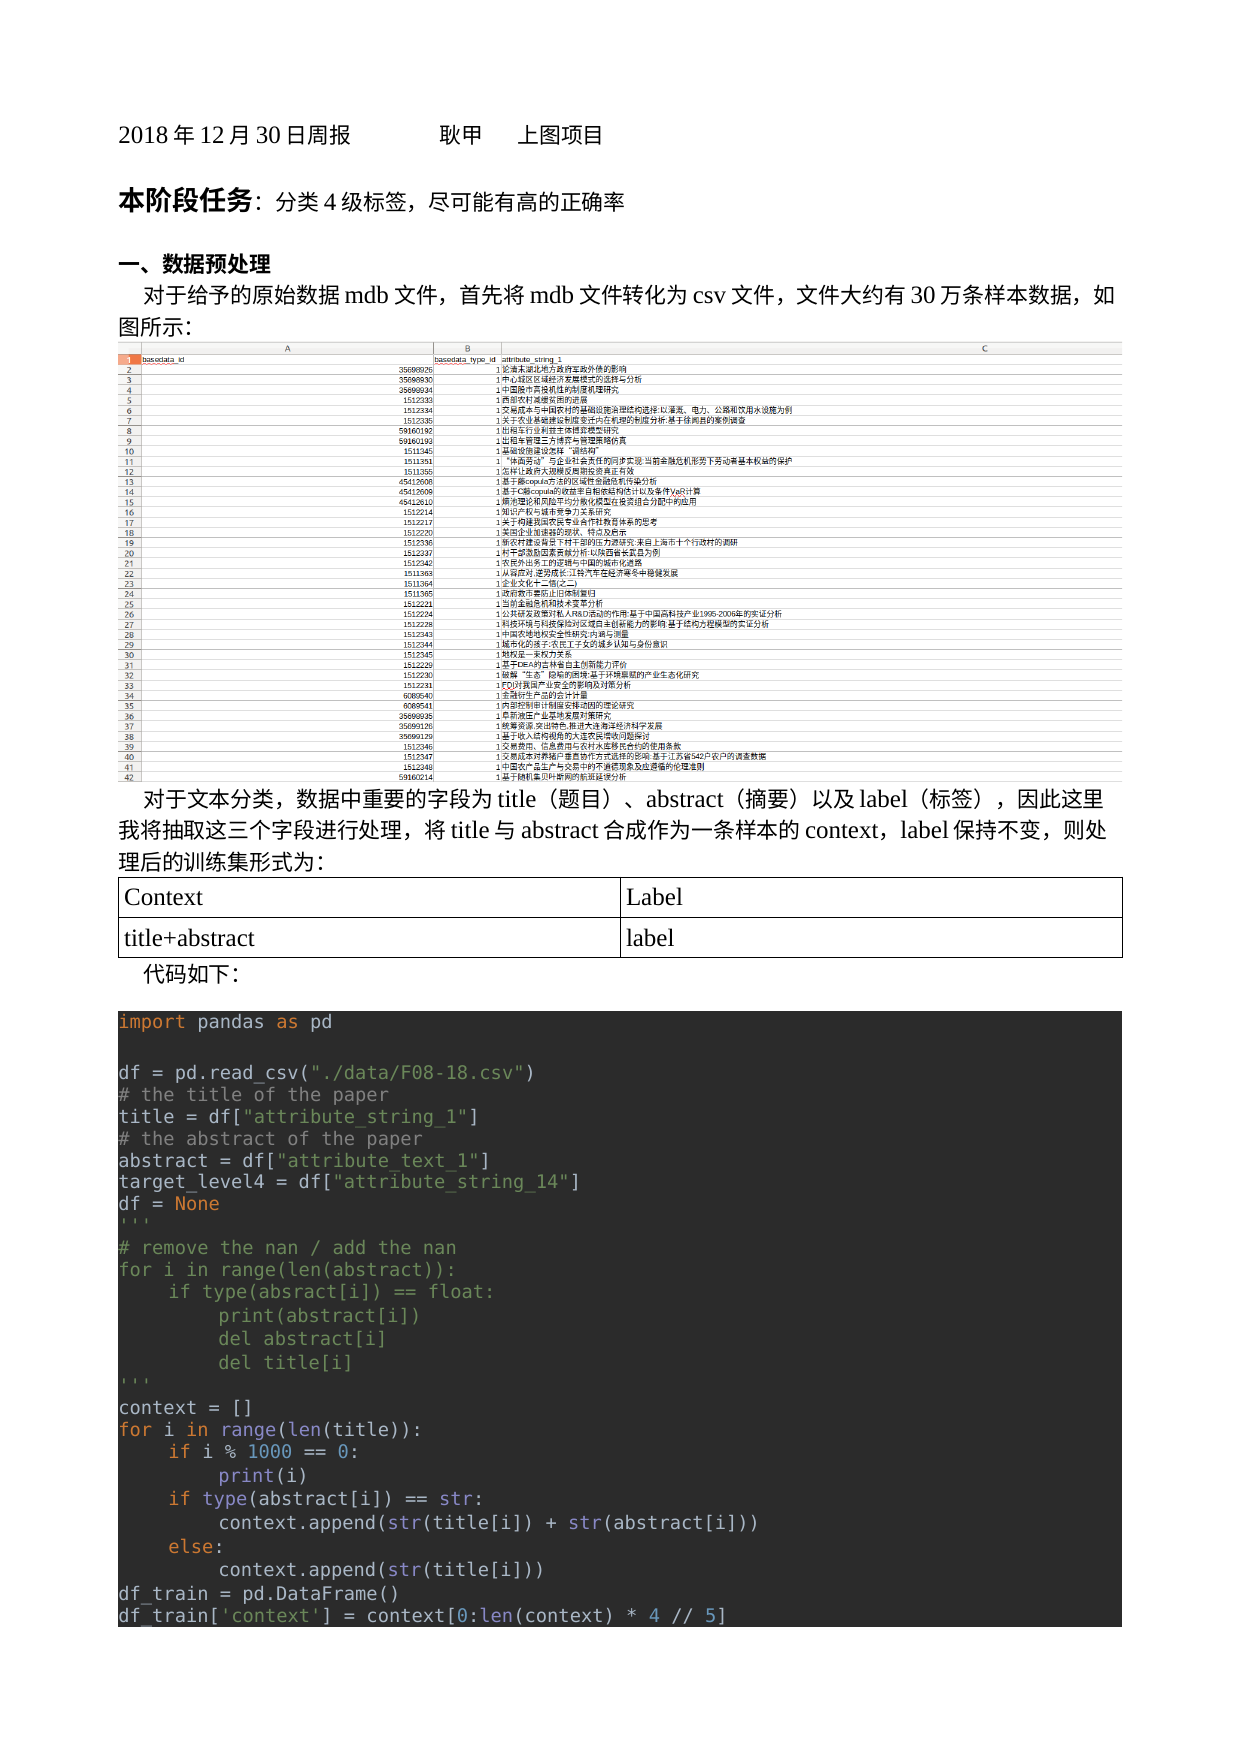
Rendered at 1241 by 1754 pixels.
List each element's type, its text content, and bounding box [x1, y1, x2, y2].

text context.append(str(title[i]) + str(abstract[i])) [118, 1512, 1122, 1536]
text 对于给予的原始数据mdb文件，首先将mdb文件转化为csv文件，文件大约有30万条样本数据，如图所示： [118, 278, 1122, 341]
table_cell label [621, 918, 1122, 957]
text if i % 1000 == 0: [118, 1441, 1122, 1465]
text if type(abstract[i]) == str: [118, 1488, 1122, 1512]
text import pandas as pd [118, 1011, 1122, 1033]
table_cell title+abstract [119, 918, 620, 957]
table_header Context [119, 878, 620, 917]
text df = None [118, 1193, 1122, 1215]
table_header Label [621, 878, 1122, 917]
text # the abstract of the paper [118, 1128, 1122, 1150]
text del title[i] [118, 1352, 1122, 1376]
text if type(absract[i]) == float: [118, 1281, 1122, 1304]
text abstract = df["attribute_text_1"] [118, 1150, 1122, 1172]
text print(abstract[i]) [118, 1304, 1122, 1328]
text for i in range(len(abstract)): [118, 1259, 1122, 1281]
text df = pd.read_csv("./data/F08-18.csv") [118, 1062, 1122, 1084]
text ''' [118, 1376, 1122, 1397]
text for i in range(len(title)): [118, 1419, 1122, 1441]
text 一、数据预处理 [118, 247, 1122, 278]
text target_level4 = df["attribute_string_14"] [118, 1172, 1122, 1193]
text 代码如下： [118, 958, 1122, 989]
text context = [] [118, 1397, 1122, 1419]
text ''' [118, 1215, 1122, 1237]
text # the title of the paper [118, 1084, 1122, 1106]
text print(i) [118, 1465, 1122, 1488]
text title = df["attribute_string_1"] [118, 1106, 1122, 1128]
text 本阶段任务：分类4级标签，尽可能有高的正确率 [118, 178, 1122, 218]
text 对于文本分类，数据中重要的字段为title（题目）、abstract（摘要）以及label（标签），因此这里我将抽取这三个字段进行处理，将title与abstract合成作为一条样本的context，label保持不变，则处理后的训练集形式为： [118, 782, 1122, 877]
text # remove the nan / add the nan [118, 1237, 1122, 1259]
text df_train['context'] = context[0:len(context) * 4 // 5] [118, 1605, 1122, 1627]
picture [118, 341, 1123, 782]
text context.append(str(title[i])) [118, 1559, 1122, 1583]
text 2018年12月30日周报 耿甲 上图项目 [118, 118, 1122, 150]
text del abstract[i] [118, 1328, 1122, 1352]
text else: [118, 1536, 1122, 1559]
text df_train = pd.DataFrame() [118, 1583, 1122, 1605]
